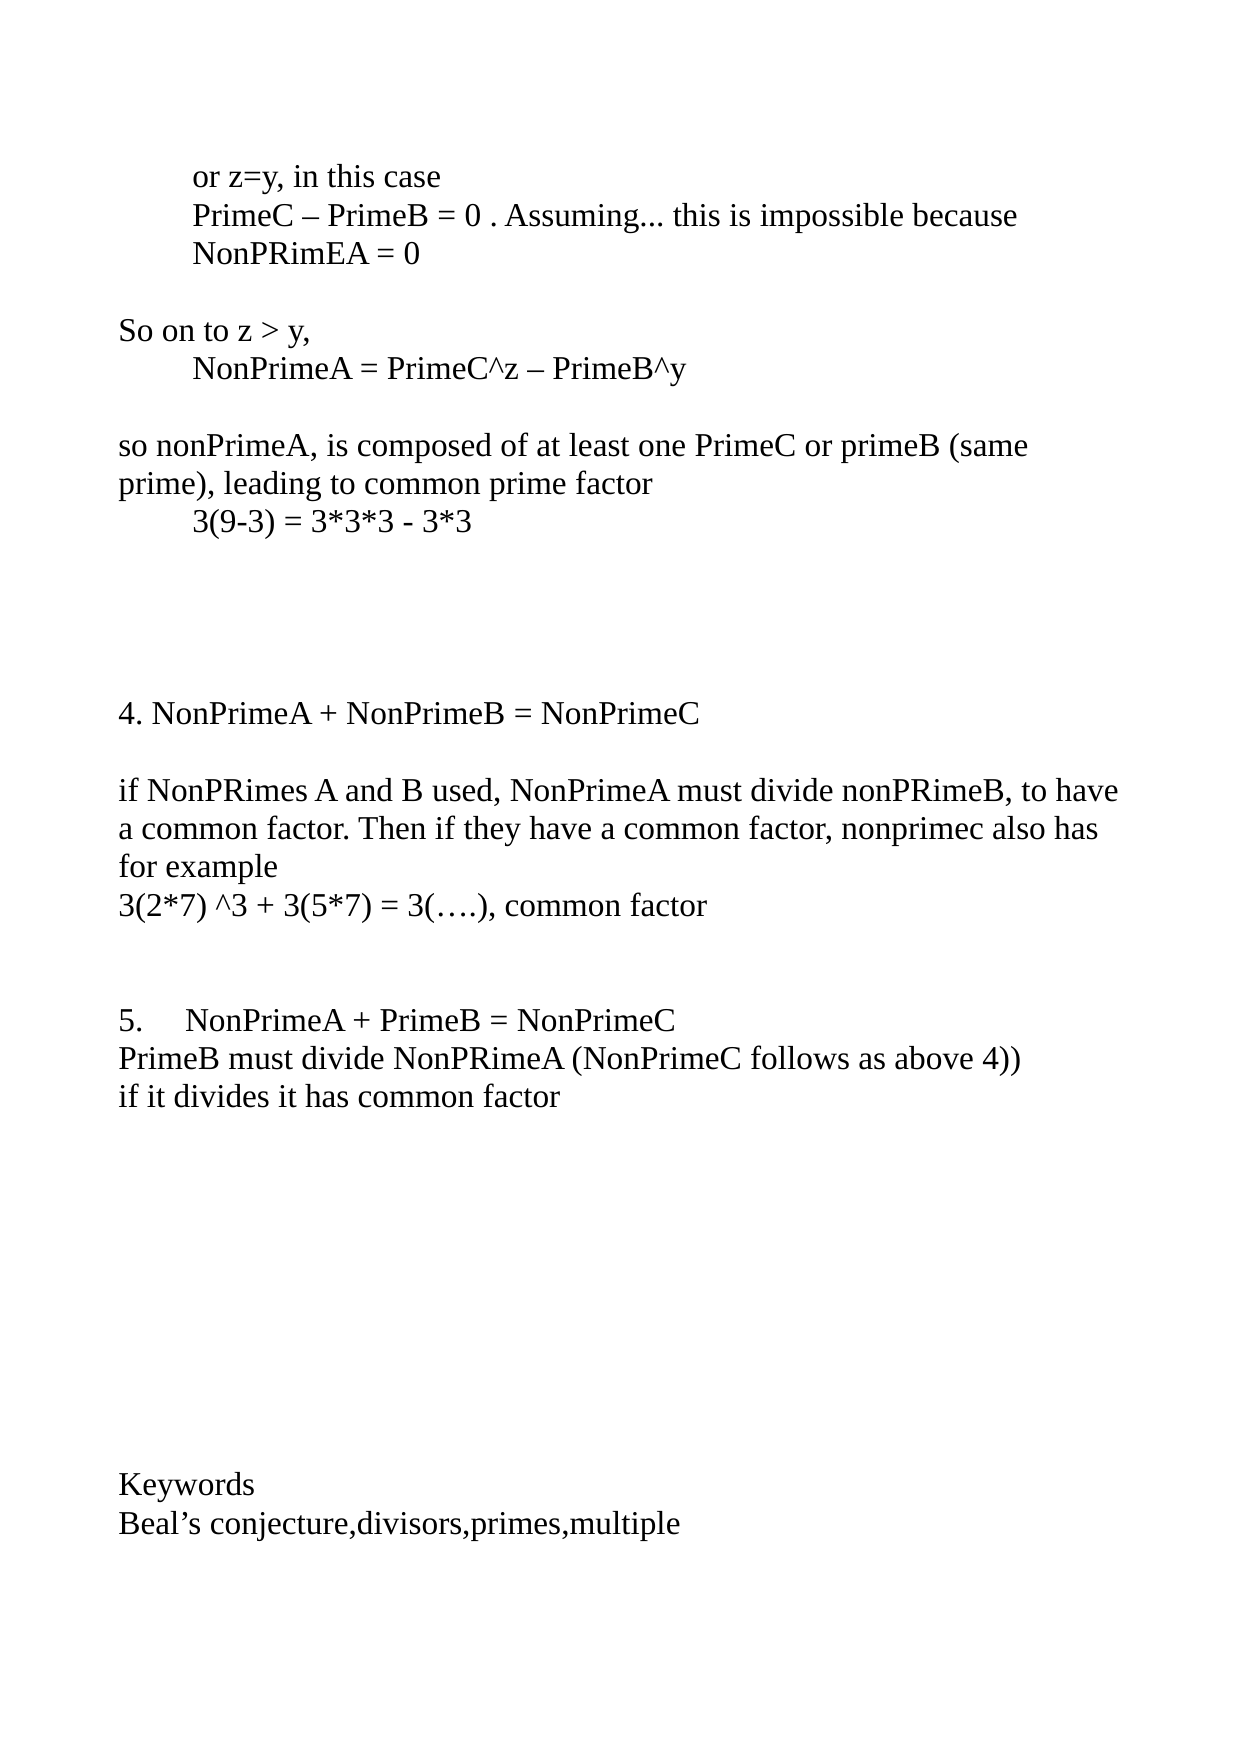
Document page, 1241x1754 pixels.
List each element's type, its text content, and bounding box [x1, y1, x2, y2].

text PrimeB must divide NonPRimeA (NonPrimeC follows as above 4)) [118, 1038, 1122, 1076]
text 4. NonPrimeA + NonPrimeB = NonPrimeC [118, 693, 1122, 731]
text 5. NonPrimeA + PrimeB = NonPrimeC [118, 1000, 1122, 1038]
text so nonPrimeA, is composed of at least one PrimeC or primeB (same prime), leading to common prime factor [118, 425, 1122, 501]
text for example [118, 846, 1122, 885]
text if it divides it has common factor [118, 1076, 1122, 1115]
text if NonPRimes A and B used, NonPrimeA must divide nonPRimeB, to have a common factor. Then if they have a common factor, nonprimec also has [118, 770, 1122, 846]
text Beal’s conjecture,divisors,primes,multiple [118, 1503, 1122, 1541]
text or z=y, in this case [118, 156, 1122, 195]
text 3(2*7) ^3 + 3(5*7) = 3(….), common factor [118, 885, 1122, 923]
text 3(9-3) = 3*3*3 - 3*3 [118, 501, 1122, 540]
text NonPrimeA = PrimeC^z – PrimeB^y [118, 348, 1122, 386]
text So on to z > y, [118, 310, 1122, 348]
text PrimeC – PrimeB = 0 . Assuming... this is impossible because [118, 195, 1122, 233]
text NonPRimEA = 0 [118, 233, 1122, 271]
text Keywords [118, 1464, 1122, 1503]
